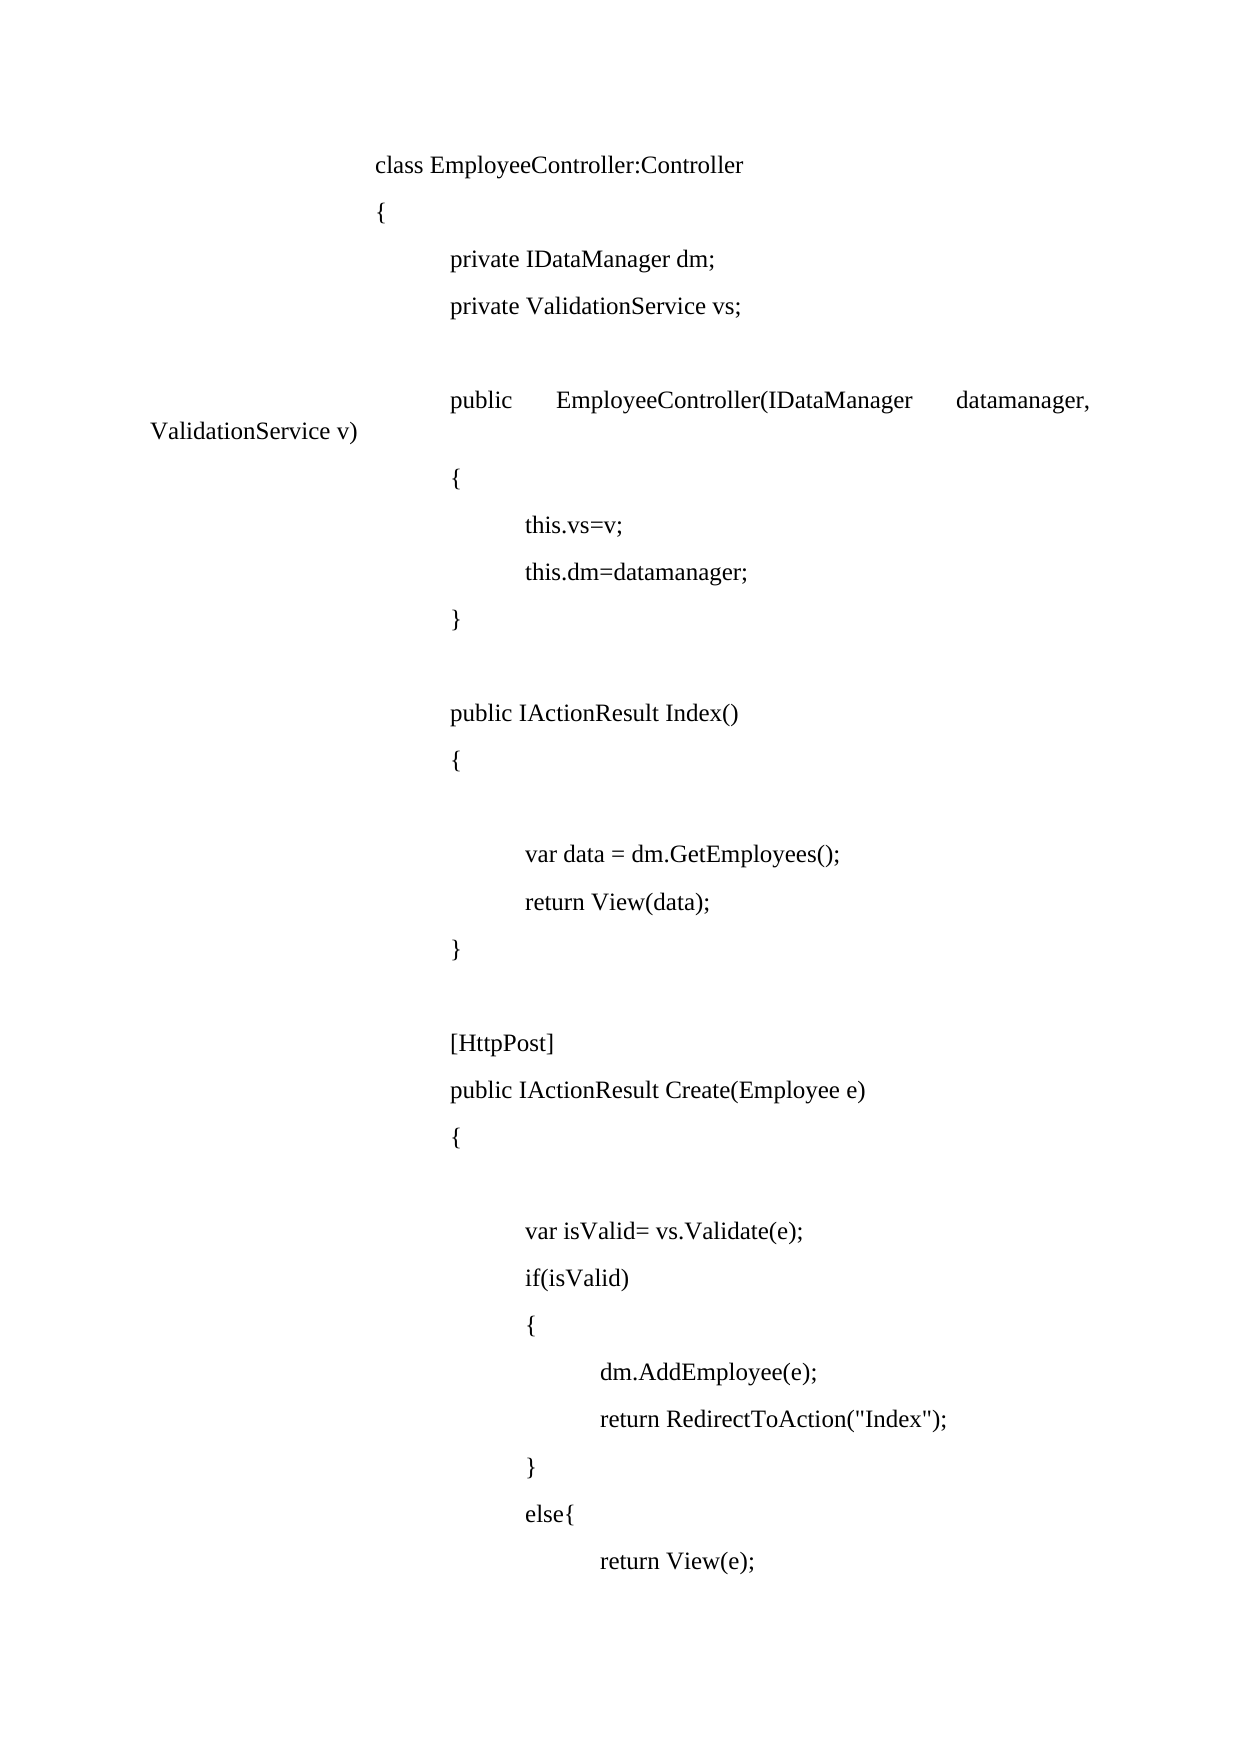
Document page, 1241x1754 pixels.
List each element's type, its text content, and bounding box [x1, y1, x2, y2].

text var data = dm.GetEmployees(); [150, 839, 1090, 868]
text public IActionResult Index() [150, 698, 1090, 727]
text } [150, 604, 1090, 633]
text return View(data); [150, 887, 1090, 915]
text this.dm=datamanager; [150, 557, 1090, 586]
text public EmployeeController(IDataManager datamanager, ValidationService v) [150, 385, 1090, 444]
text var isValid= vs.Validate(e); [150, 1216, 1090, 1245]
text return View(e); [150, 1546, 1090, 1574]
text } [150, 1452, 1090, 1480]
text if(isValid) [150, 1263, 1090, 1292]
text return RedirectToAction("Index"); [150, 1404, 1090, 1433]
text { [150, 745, 1090, 774]
text [HttpPost] [150, 1028, 1090, 1057]
text { [150, 1122, 1090, 1151]
text private ValidationService vs; [150, 291, 1090, 320]
text public IActionResult Create(Employee e) [150, 1075, 1090, 1104]
text else{ [150, 1499, 1090, 1527]
text { [150, 463, 1090, 492]
text private IDataManager dm; [150, 244, 1090, 273]
text this.vs=v; [150, 510, 1090, 539]
text } [150, 934, 1090, 962]
text { [150, 1310, 1090, 1339]
text { [150, 197, 1090, 226]
text dm.AddEmployee(e); [150, 1357, 1090, 1386]
text class EmployeeController:Controller [150, 150, 1090, 179]
